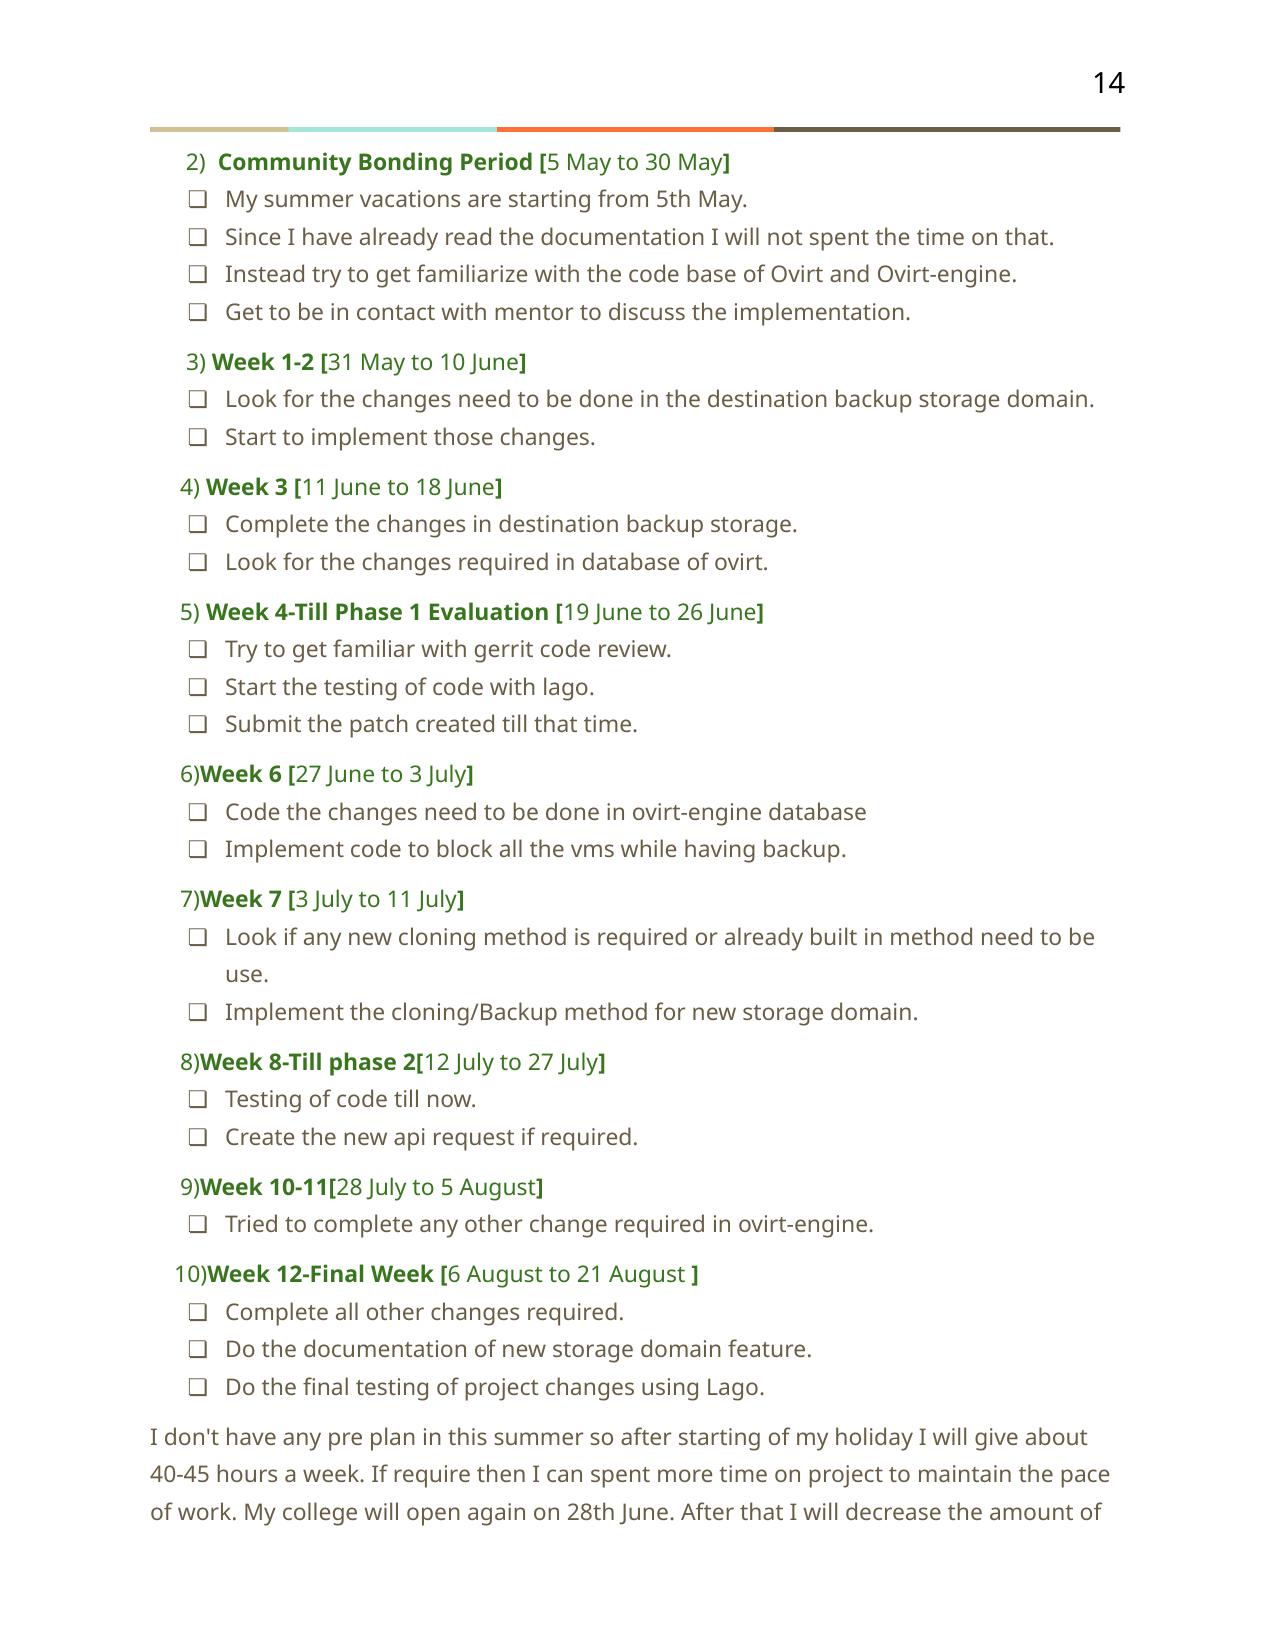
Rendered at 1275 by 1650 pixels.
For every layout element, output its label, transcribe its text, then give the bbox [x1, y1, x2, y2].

list My summer vacations are starting from 5th May. [187, 183, 1125, 215]
text 10)Week 12-Final Week [6 August to 21 August ] [150, 1258, 1125, 1290]
text 8)Week 8-Till phase 2[12 July to 27 July] [150, 1046, 1125, 1077]
list Start the testing of code with lago. [187, 671, 1125, 702]
text 2) Community Bonding Period [5 May to 30 May] [150, 146, 1125, 177]
text 4) Week 3 [11 June to 18 June] [150, 471, 1125, 502]
list Look for the changes need to be done in the destination backup storage domain. [187, 383, 1125, 415]
list Since I have already read the documentation I will not spent the time on that. [187, 221, 1125, 252]
list Try to get familiar with gerrit code review. [187, 633, 1125, 665]
text 5) Week 4-Till Phase 1 Evaluation [19 June to 26 June] [150, 596, 1125, 627]
list Look for the changes required in database of ovirt. [187, 546, 1125, 577]
list Complete the changes in destination backup storage. [187, 508, 1125, 540]
text 6)Week 6 [27 June to 3 July] [150, 758, 1125, 790]
list Create the new api request if required. [187, 1121, 1125, 1152]
list Do the final testing of project changes using Lago. [187, 1371, 1125, 1402]
list Submit the patch created till that time. [187, 708, 1125, 740]
picture [150, 127, 1121, 132]
list Look if any new cloning method is required or already built in method need to be use. [187, 921, 1125, 990]
list Testing of code till now. [187, 1083, 1125, 1115]
list Do the documentation of new storage domain feature. [187, 1333, 1125, 1365]
list Instead try to get familiarize with the code base of Ovirt and Ovirt-engine. [187, 258, 1125, 290]
list Get to be in contact with mentor to discuss the implementation. [187, 296, 1125, 327]
text 9)Week 10-11[28 July to 5 August] [150, 1171, 1125, 1202]
list Code the changes need to be done in ovirt-engine database [187, 796, 1125, 827]
list Implement code to block all the vms while having backup. [187, 833, 1125, 865]
list Complete all other changes required. [187, 1296, 1125, 1327]
list Tried to complete any other change required in ovirt-engine. [187, 1208, 1125, 1240]
list Start to implement those changes. [187, 421, 1125, 452]
text I don't have any pre plan in this summer so after starting of my holiday I will give about 40-45 hours a week. If require then I can spent more time on project to maintain the pace of work. My college will open again on 28th June. After that I will decrease the amount of [150, 1421, 1125, 1527]
list Implement the cloning/Backup method for new storage domain. [187, 996, 1125, 1027]
text 3) Week 1-2 [31 May to 10 June] [150, 346, 1125, 377]
text 7)Week 7 [3 July to 11 July] [150, 883, 1125, 915]
